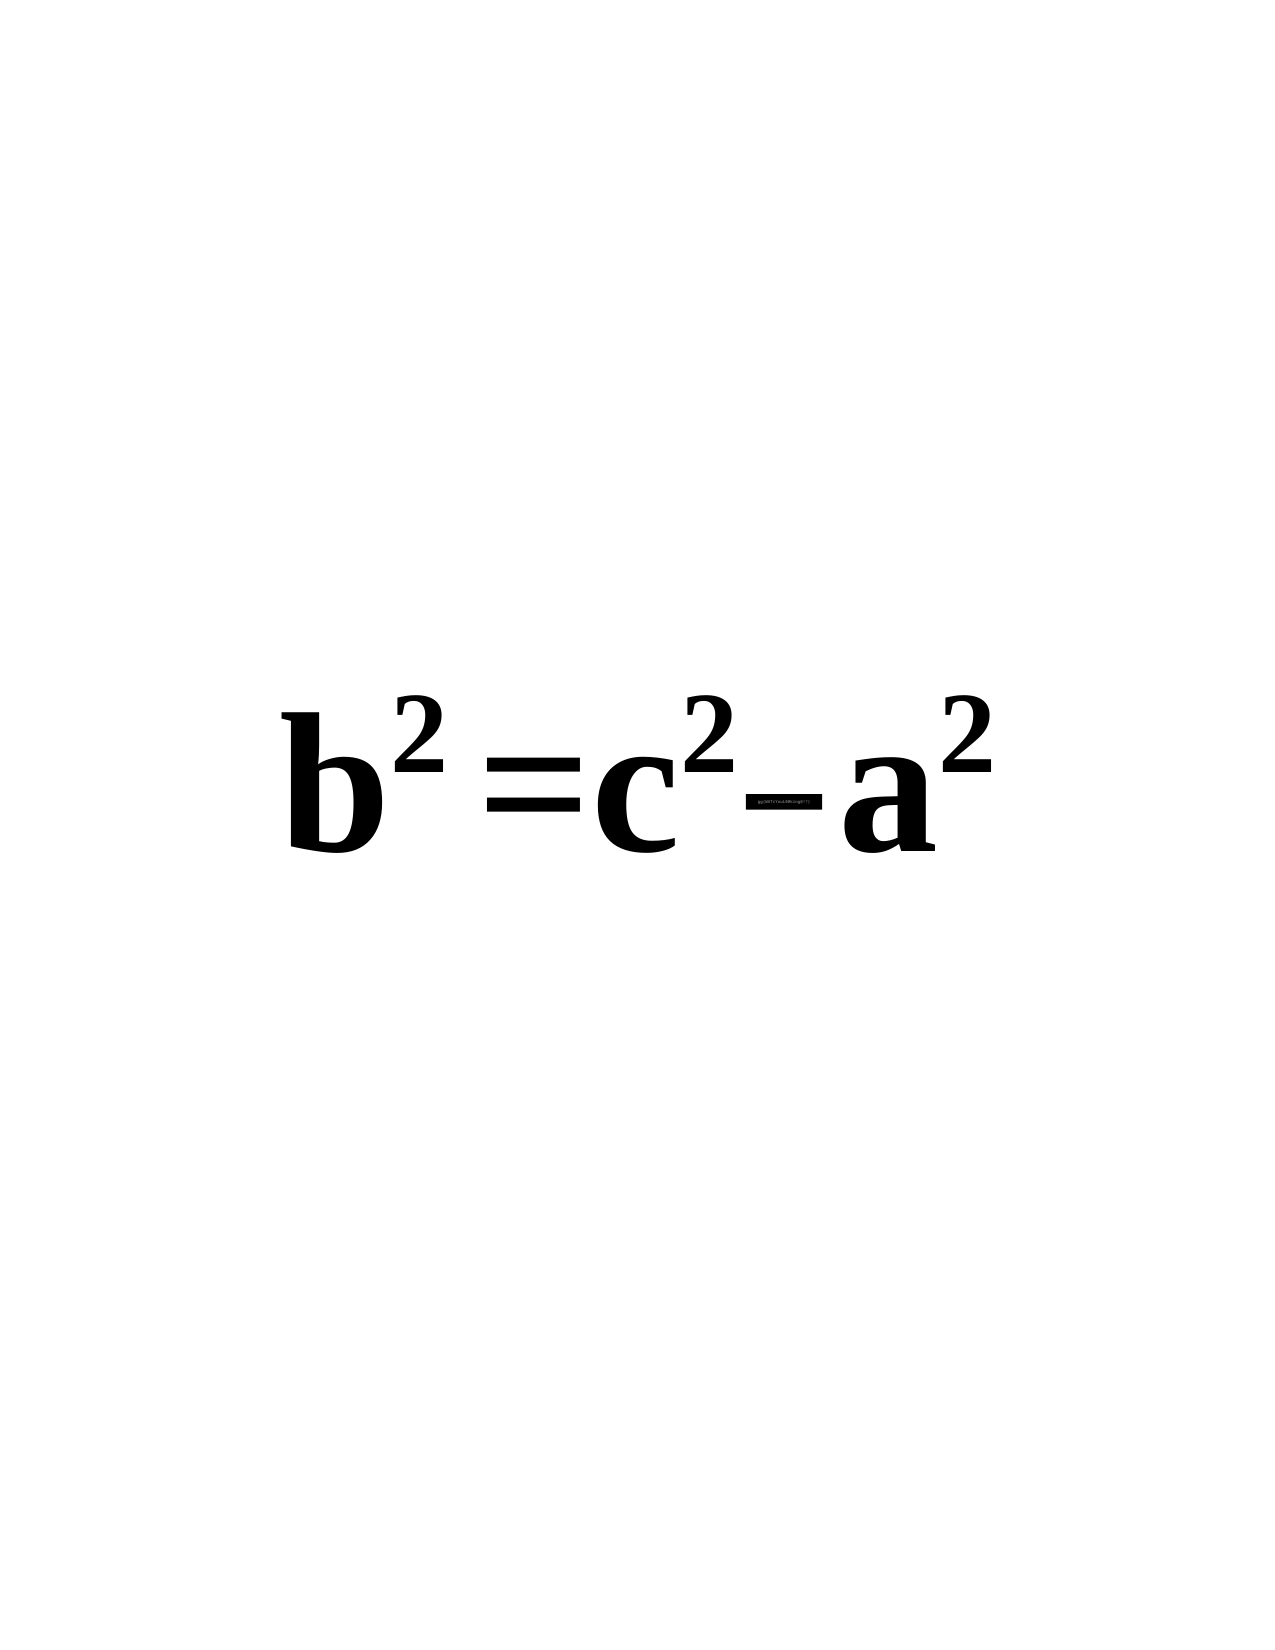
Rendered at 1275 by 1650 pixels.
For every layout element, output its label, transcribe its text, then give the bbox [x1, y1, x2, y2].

text b2 =c2 a2 [118, 664, 1157, 894]
